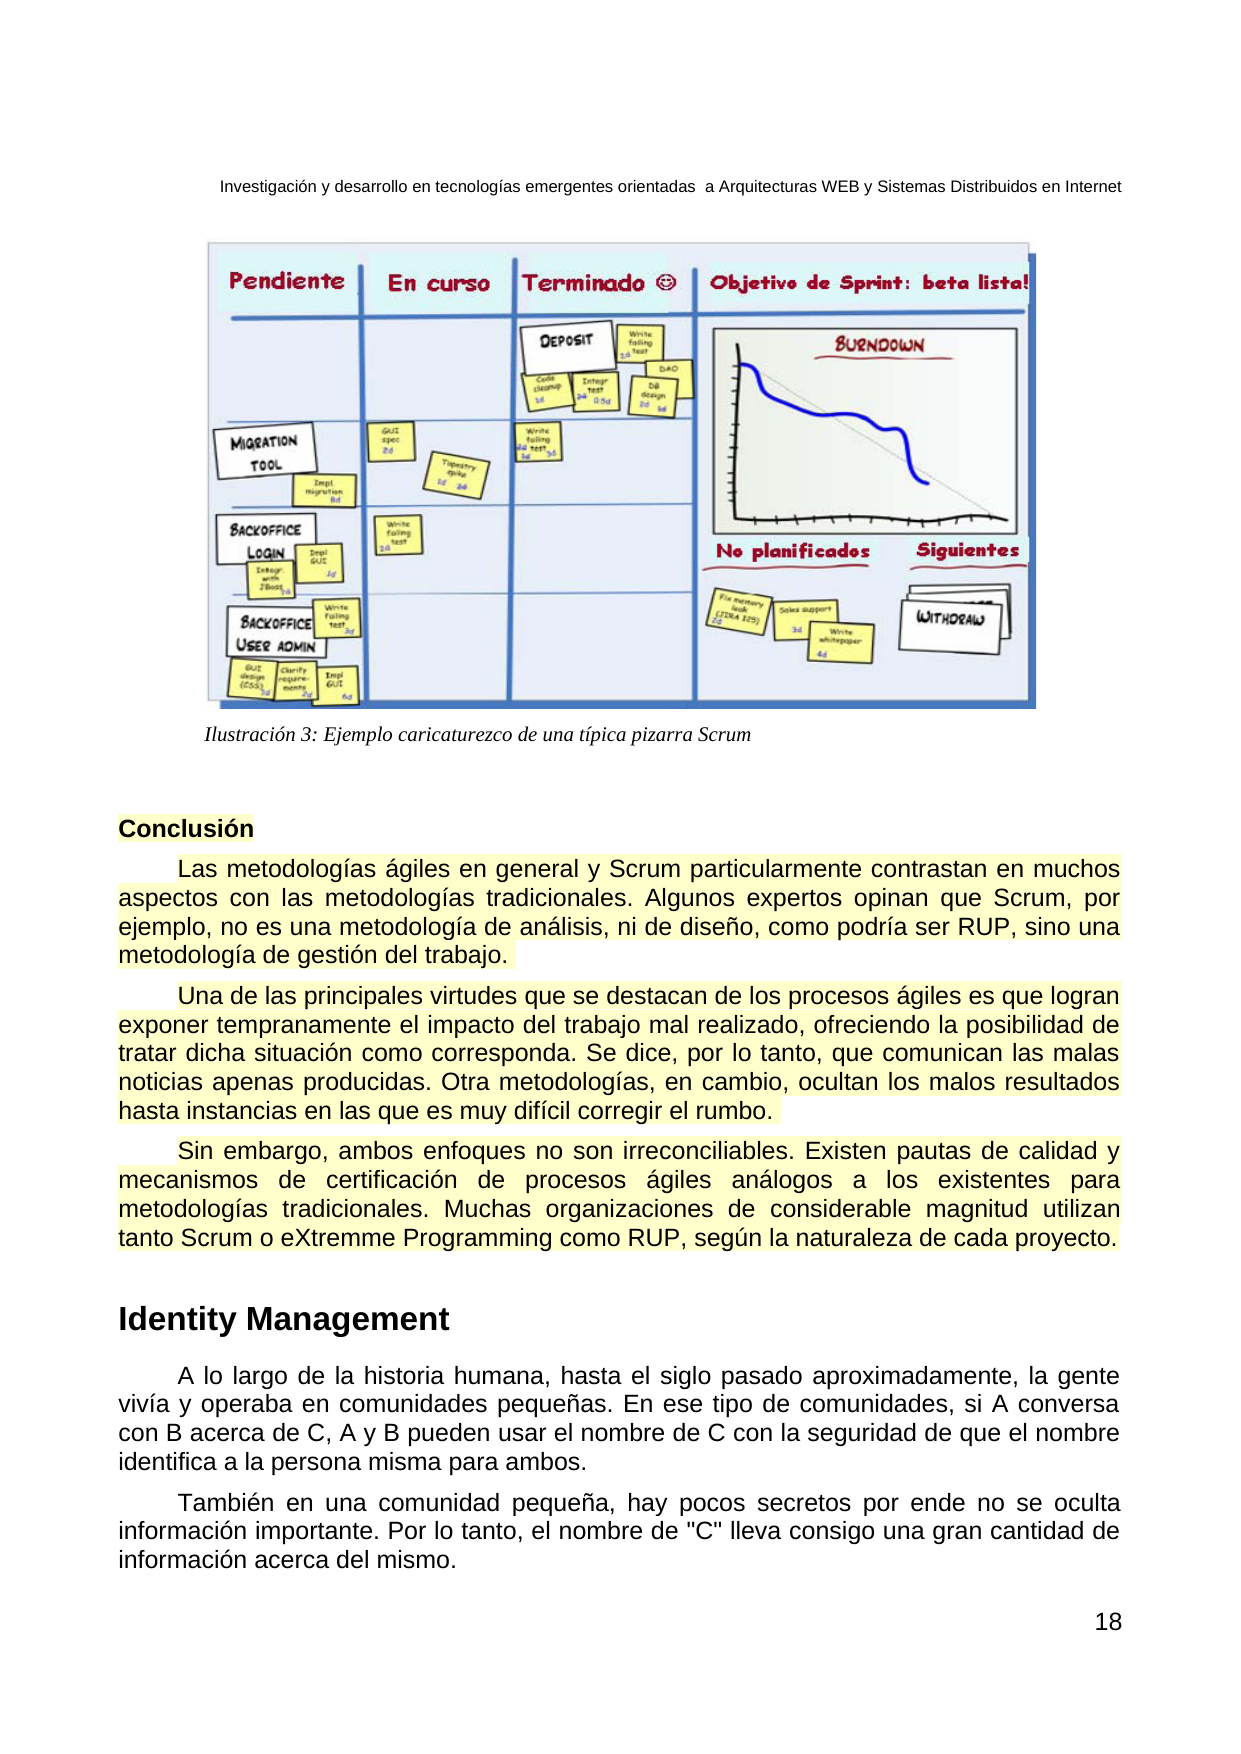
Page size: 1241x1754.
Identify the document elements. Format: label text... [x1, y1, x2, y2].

text También en una comunidad pequeña, hay pocos secretos por ende no se oculta información importante. Por lo tanto, el nombre de "C" lleva consigo una gran cantidad de información acerca del mismo. [118, 1487, 1122, 1545]
text También en una comunidad pequeña, hay pocos secretos por ende no se oculta información importante. Por lo tanto, el nombre de "C" lleva consigo una gran cantidad de información acerca del mismo. [457, 1545, 1122, 1574]
text Sin embargo, ambos enfoques no son irreconciliables. Existen pautas de calidad y mecanismos de certificación de procesos ágiles análogos a los existentes para metodologías tradicionales. Muchas organizaciones de considerable magnitud utilizan tanto Scrum o eXtremme Programming como RUP, según la naturaleza de cada proyecto. [118, 1136, 1122, 1251]
subtitle Identity Management [450, 1299, 1122, 1337]
text Ilustración 3: Ejemplo caricaturezco de una típica pizarra Scrum [753, 722, 1036, 746]
text A lo largo de la historia humana, hasta el siglo pasado aproximadamente, la gente vivía y operaba en comunidades pequeñas. En ese tipo de comunidades, si A conversa con B acerca de C, A y B pueden usar el nombre de C con la seguridad de que el nombre identifica a la persona misma para ambos. [118, 1361, 1122, 1476]
text Las metodologías ágiles en general y Scrum particularmente contrastan en muchos aspectos con las metodologías tradicionales. Algunos expertos opinan que Scrum, por ejemplo, no es una metodología de análisis, ni de diseño, como podría ser RUP, sino una metodología de gestión del trabajo. [118, 854, 1122, 969]
text Una de las principales virtudes que se destacan de los procesos ágiles es que logran exponer tempranamente el impacto del trabajo mal realizado, ofreciendo la posibilidad de tratar dicha situación como corresponda. Se dice, por lo tanto, que comunican las malas noticias apenas producidas. Otra metodologías, en cambio, ocultan los malos resultados hasta instancias en las que es muy difícil corregir el rumbo. [118, 981, 1122, 1124]
subtitle Conclusión [118, 813, 1122, 842]
